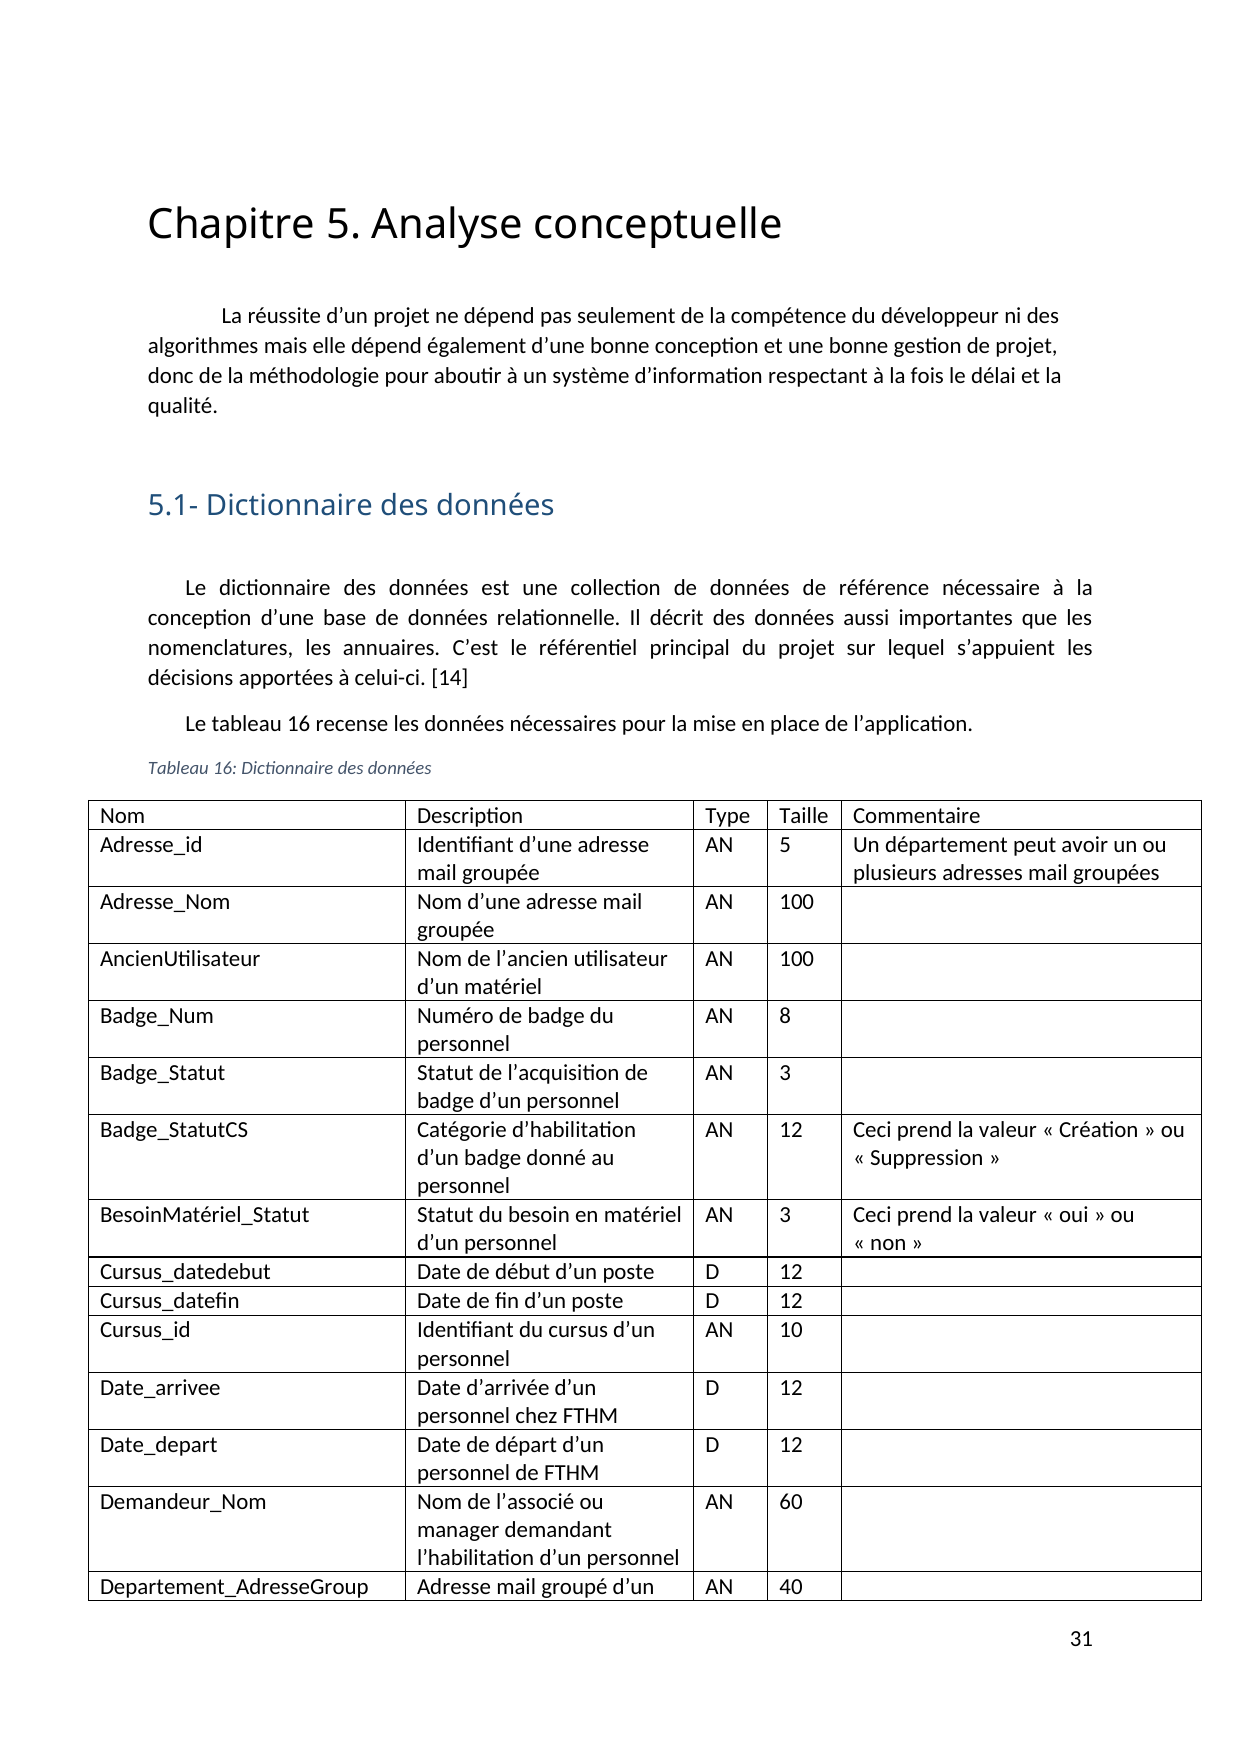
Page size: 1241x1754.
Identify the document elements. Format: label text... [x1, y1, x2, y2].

table_cell [842, 1287, 1201, 1314]
table_header Nom [89, 801, 405, 829]
table_cell Ceci prend la valeur « Création » ou « Suppression » [842, 1115, 1201, 1199]
table_cell AN [694, 887, 767, 943]
table_cell Catégorie d’habilitation d’un badge donné au personnel [406, 1115, 693, 1199]
table_cell Cursus_datefin [89, 1287, 405, 1314]
table_cell Date de départ d’un personnel de FTHM [406, 1430, 693, 1486]
table_cell [842, 1001, 1201, 1057]
table_header Taille [768, 801, 841, 829]
table_cell Identifiant d’une adresse mail groupée [406, 830, 693, 886]
table_cell Date_arrivee [89, 1373, 405, 1429]
table_cell Nom de l’ancien utilisateur d’un matériel [406, 944, 693, 1000]
table_cell AN [694, 1316, 767, 1372]
table_cell 60 [768, 1487, 841, 1571]
table_cell [842, 1572, 1201, 1600]
table_cell [842, 1258, 1201, 1286]
table_cell Nom de l’associé ou manager demandant l’habilitation d’un personnel [406, 1487, 693, 1571]
table_cell [842, 944, 1201, 1000]
table_header Type [694, 801, 767, 829]
table_cell [842, 1373, 1201, 1429]
table_cell 12 [768, 1373, 841, 1429]
table_cell Cursus_id [89, 1316, 405, 1372]
text Tableau 16: Dictionnaire des données [148, 756, 1093, 779]
table_cell AN [694, 1001, 767, 1057]
table_cell [842, 1316, 1201, 1372]
table_cell Date de début d’un poste [406, 1258, 693, 1286]
table_cell AN [694, 1058, 767, 1114]
table_cell Badge_StatutCS [89, 1115, 405, 1199]
table_cell 12 [768, 1430, 841, 1486]
table_header Description [406, 801, 693, 829]
table_cell AN [694, 1572, 767, 1600]
table_cell Date_depart [89, 1430, 405, 1486]
table_cell 12 [768, 1115, 841, 1199]
table_cell AN [694, 1115, 767, 1199]
table_cell 5 [768, 830, 841, 886]
table_cell AN [694, 1200, 767, 1256]
table_cell Badge_Num [89, 1001, 405, 1057]
table_cell Adresse_Nom [89, 887, 405, 943]
text Le dictionnaire des données est une collection de données de référence nécessaire à la conception d’une base de données relationnelle. Il décrit des données aussi importantes que les nomenclatures, les annuaires. C’est le référentiel principal du projet sur lequel s’appuient les décisions apportées à celui-ci. [14] [148, 573, 1093, 691]
table_cell D [694, 1258, 767, 1286]
table_cell [842, 1430, 1201, 1486]
table_cell Demandeur_Nom [89, 1487, 405, 1571]
table_cell Statut de l’acquisition de badge d’un personnel [406, 1058, 693, 1114]
table_cell Statut du besoin en matériel d’un personnel [406, 1200, 693, 1256]
subtitle 5.1- Dictionnaire des données [148, 484, 1093, 524]
table_cell 40 [768, 1572, 841, 1600]
table_cell AN [694, 830, 767, 886]
table_cell Cursus_datedebut [89, 1258, 405, 1286]
table_cell 10 [768, 1316, 841, 1372]
table_cell [842, 887, 1201, 943]
table_cell Adresse mail groupé d’un [406, 1572, 693, 1600]
subtitle Chapitre 5. Analyse conceptuelle [148, 194, 1093, 251]
table_cell Departement_AdresseGroup [89, 1572, 405, 1600]
table_cell Date de fin d’un poste [406, 1287, 693, 1314]
table_cell 3 [768, 1200, 841, 1256]
table_cell BesoinMatériel_Statut [89, 1200, 405, 1256]
text Le tableau 16 recense les données nécessaires pour la mise en place de l’application. [148, 709, 1093, 737]
table_cell Un département peut avoir un ou plusieurs adresses mail groupées [842, 830, 1201, 886]
table_cell D [694, 1373, 767, 1429]
table_cell [842, 1058, 1201, 1114]
table_cell Badge_Statut [89, 1058, 405, 1114]
table_cell Identifiant du cursus d’un personnel [406, 1316, 693, 1372]
table_cell [842, 1487, 1201, 1571]
table_cell Date d’arrivée d’un personnel chez FTHM [406, 1373, 693, 1429]
table_cell 8 [768, 1001, 841, 1057]
table_cell 12 [768, 1258, 841, 1286]
table_cell D [694, 1430, 767, 1486]
table_cell 100 [768, 887, 841, 943]
table_cell AN [694, 1487, 767, 1571]
table_cell 3 [768, 1058, 841, 1114]
table_cell Numéro de badge du personnel [406, 1001, 693, 1057]
table_cell Nom d’une adresse mail groupée [406, 887, 693, 943]
table_cell Ceci prend la valeur « oui » ou « non » [842, 1200, 1201, 1256]
table_cell D [694, 1287, 767, 1314]
table_cell AncienUtilisateur [89, 944, 405, 1000]
table_cell 100 [768, 944, 841, 1000]
table_cell AN [694, 944, 767, 1000]
table_cell Adresse_id [89, 830, 405, 886]
table_cell 12 [768, 1287, 841, 1314]
table_header Commentaire [842, 801, 1201, 829]
text La réussite d’un projet ne dépend pas seulement de la compétence du développeur ni des algorithmes mais elle dépend également d’une bonne conception et une bonne gestion de projet, donc de la méthodologie pour aboutir à un système d’information respectant à la fois le délai et la qualité. [148, 301, 1093, 419]
